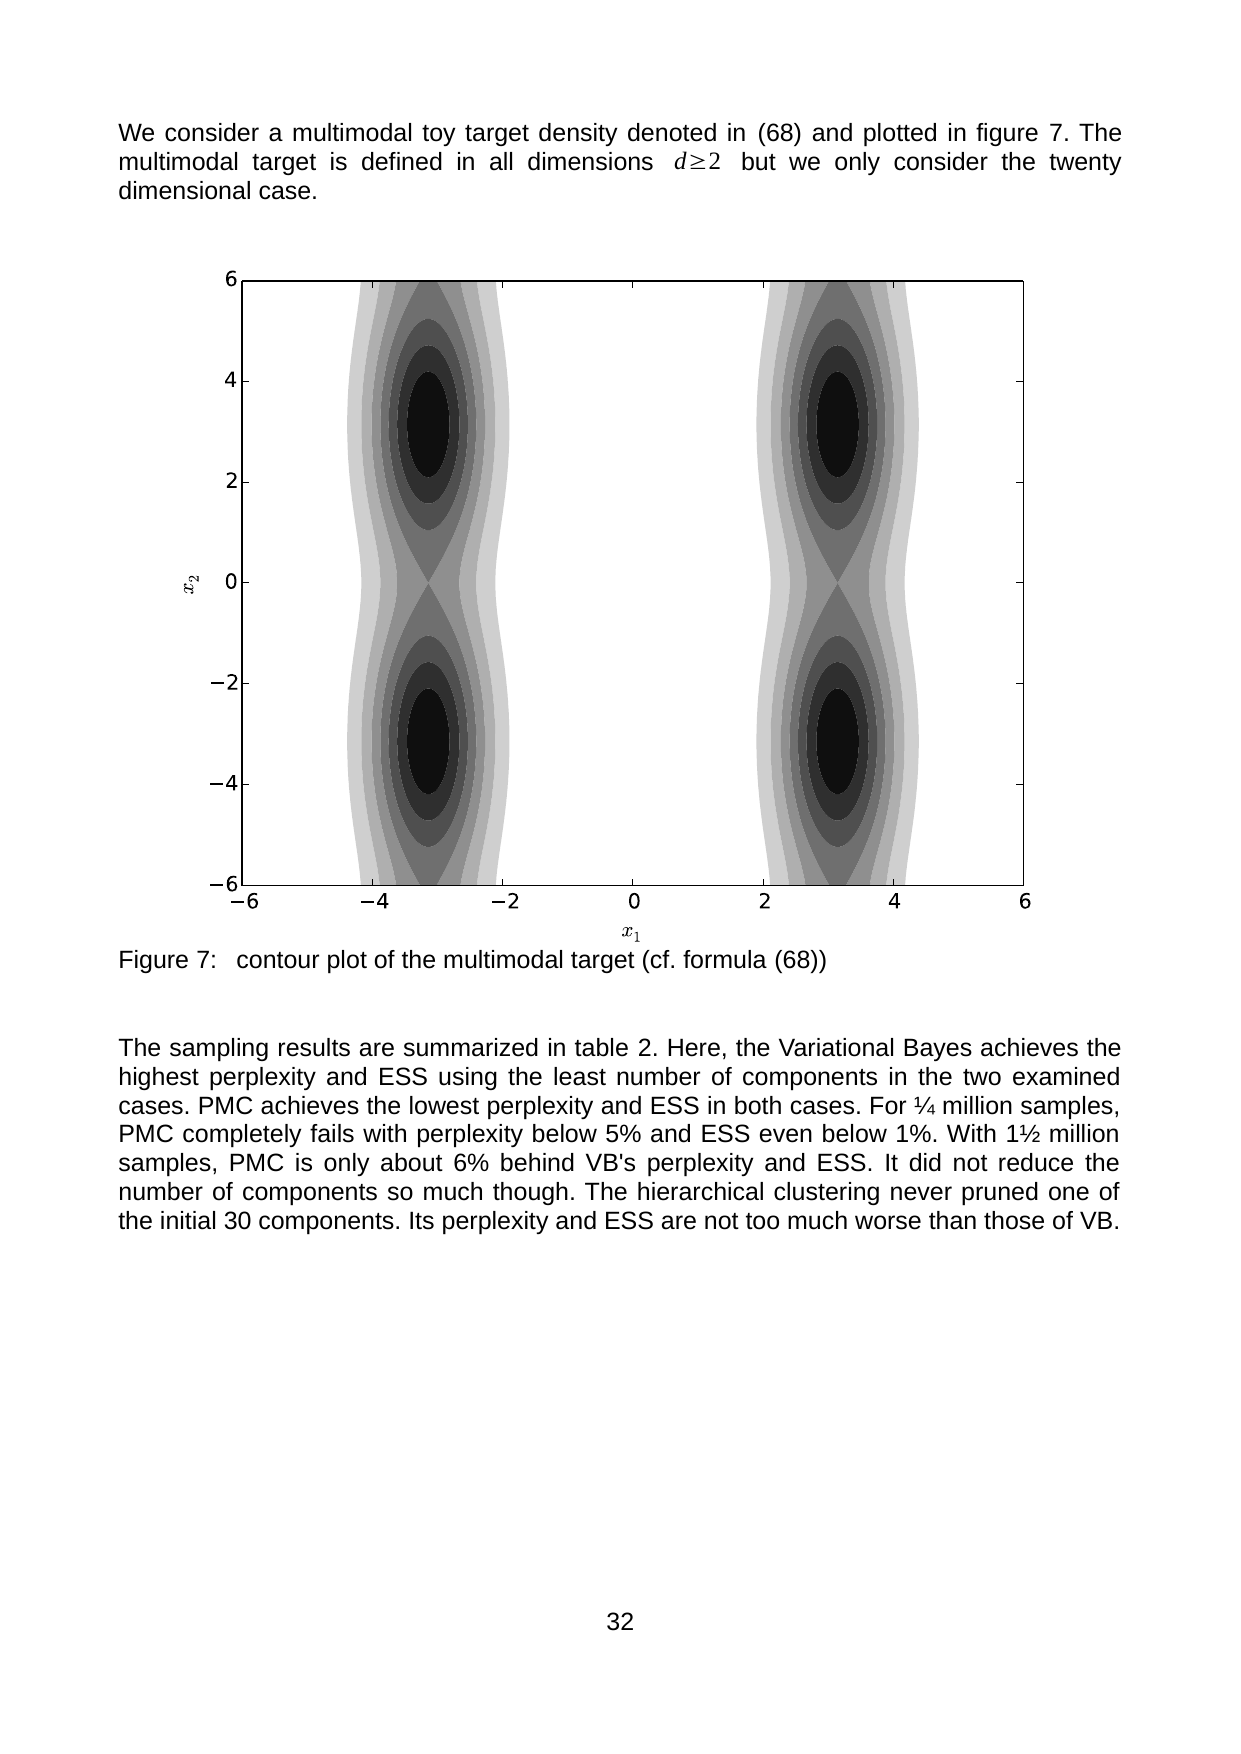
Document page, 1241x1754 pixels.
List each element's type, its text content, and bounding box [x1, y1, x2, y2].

text Figure 7: contour plot of the multimodal target (cf. formula (68)) [118, 233, 1122, 974]
text The sampling results are summarized in table 2. Here, the Variational Bayes achieves the highest perplexity and ESS using the least number of components in the two examined cases. PMC achieves the lowest perplexity and ESS in both cases. For ¼ million samples, PMC completely fails with perplexity below 5% and ESS even below 1%. With 1½ million samples, PMC is only about 6% behind VB's perplexity and ESS. It did not reduce the number of components so much though. The hierarchical clustering never pruned one of the initial 30 components. Its perplexity and ESS are not too much worse than those of VB. [118, 1033, 1122, 1234]
text We consider a multimodal toy target density denoted in (68) and plotted in figure 7. The multimodal target is defined in all dimensions but we only consider the twenty dimensional case. [118, 118, 1122, 204]
